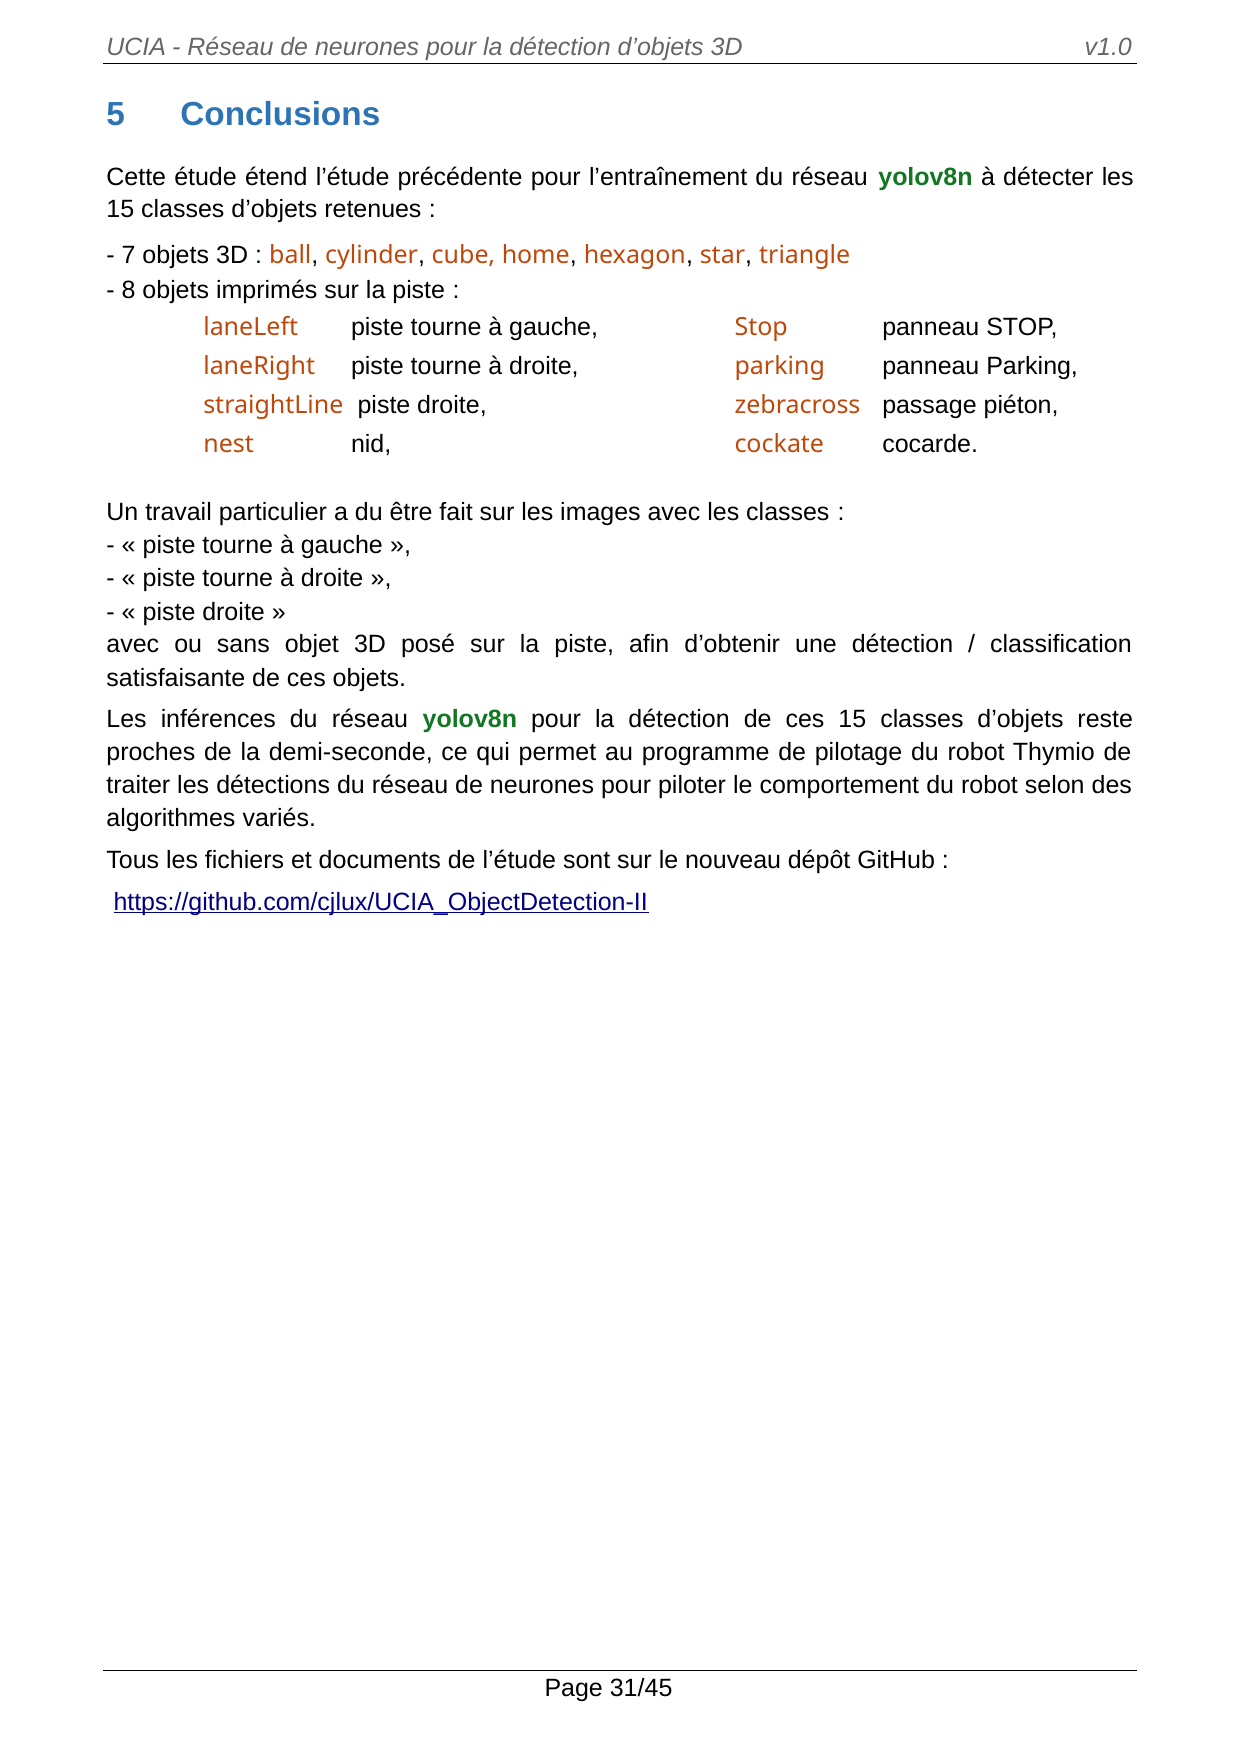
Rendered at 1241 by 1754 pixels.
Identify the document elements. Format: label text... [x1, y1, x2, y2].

text - 7 objets 3D : ball, cylinder, cube, home, hexagon, star, triangle [106, 236, 1134, 270]
table_header Stop panneau STOP, parking panneau Parking, zebracross passage piéton, cockate cocarde. [734, 309, 1134, 464]
text Cette étude étend l’étude précédente pour l’entraînement du réseau yolov8n à détecter les 15 classes d’objets retenues : [106, 161, 1134, 223]
subtitle Conclusions [106, 94, 1134, 132]
text Tous les fichiers et documents de l’étude sont sur le nouveau dépôt GitHub : [106, 845, 1134, 874]
text Un travail particulier a du être fait sur les images avec les classes : - « piste tourne à gauche », - « piste tourne à droite », - « piste droite » avec ou sans objet 3D posé sur la piste, afin d’obtenir une détection / classification satisfaisante de ces objets. [106, 497, 1134, 691]
table_cell [734, 464, 1134, 497]
text - 8 objets imprimés sur la piste : [106, 276, 1134, 304]
text https://github.com/cjlux/UCIA_ObjectDetection-II [106, 887, 1134, 916]
text Les inférences du réseau yolov8n pour la détection de ces 15 classes d’objets reste proches de la demi-seconde, ce qui permet au programme de pilotage du robot Thymio de traiter les détections du réseau de neurones pour piloter le comportement du robot selon des algorithmes variés. [106, 704, 1134, 832]
table_cell [203, 464, 734, 497]
table_header laneLeft piste tourne à gauche, laneRight piste tourne à droite, straightLine piste droite, nest nid, [203, 309, 734, 464]
